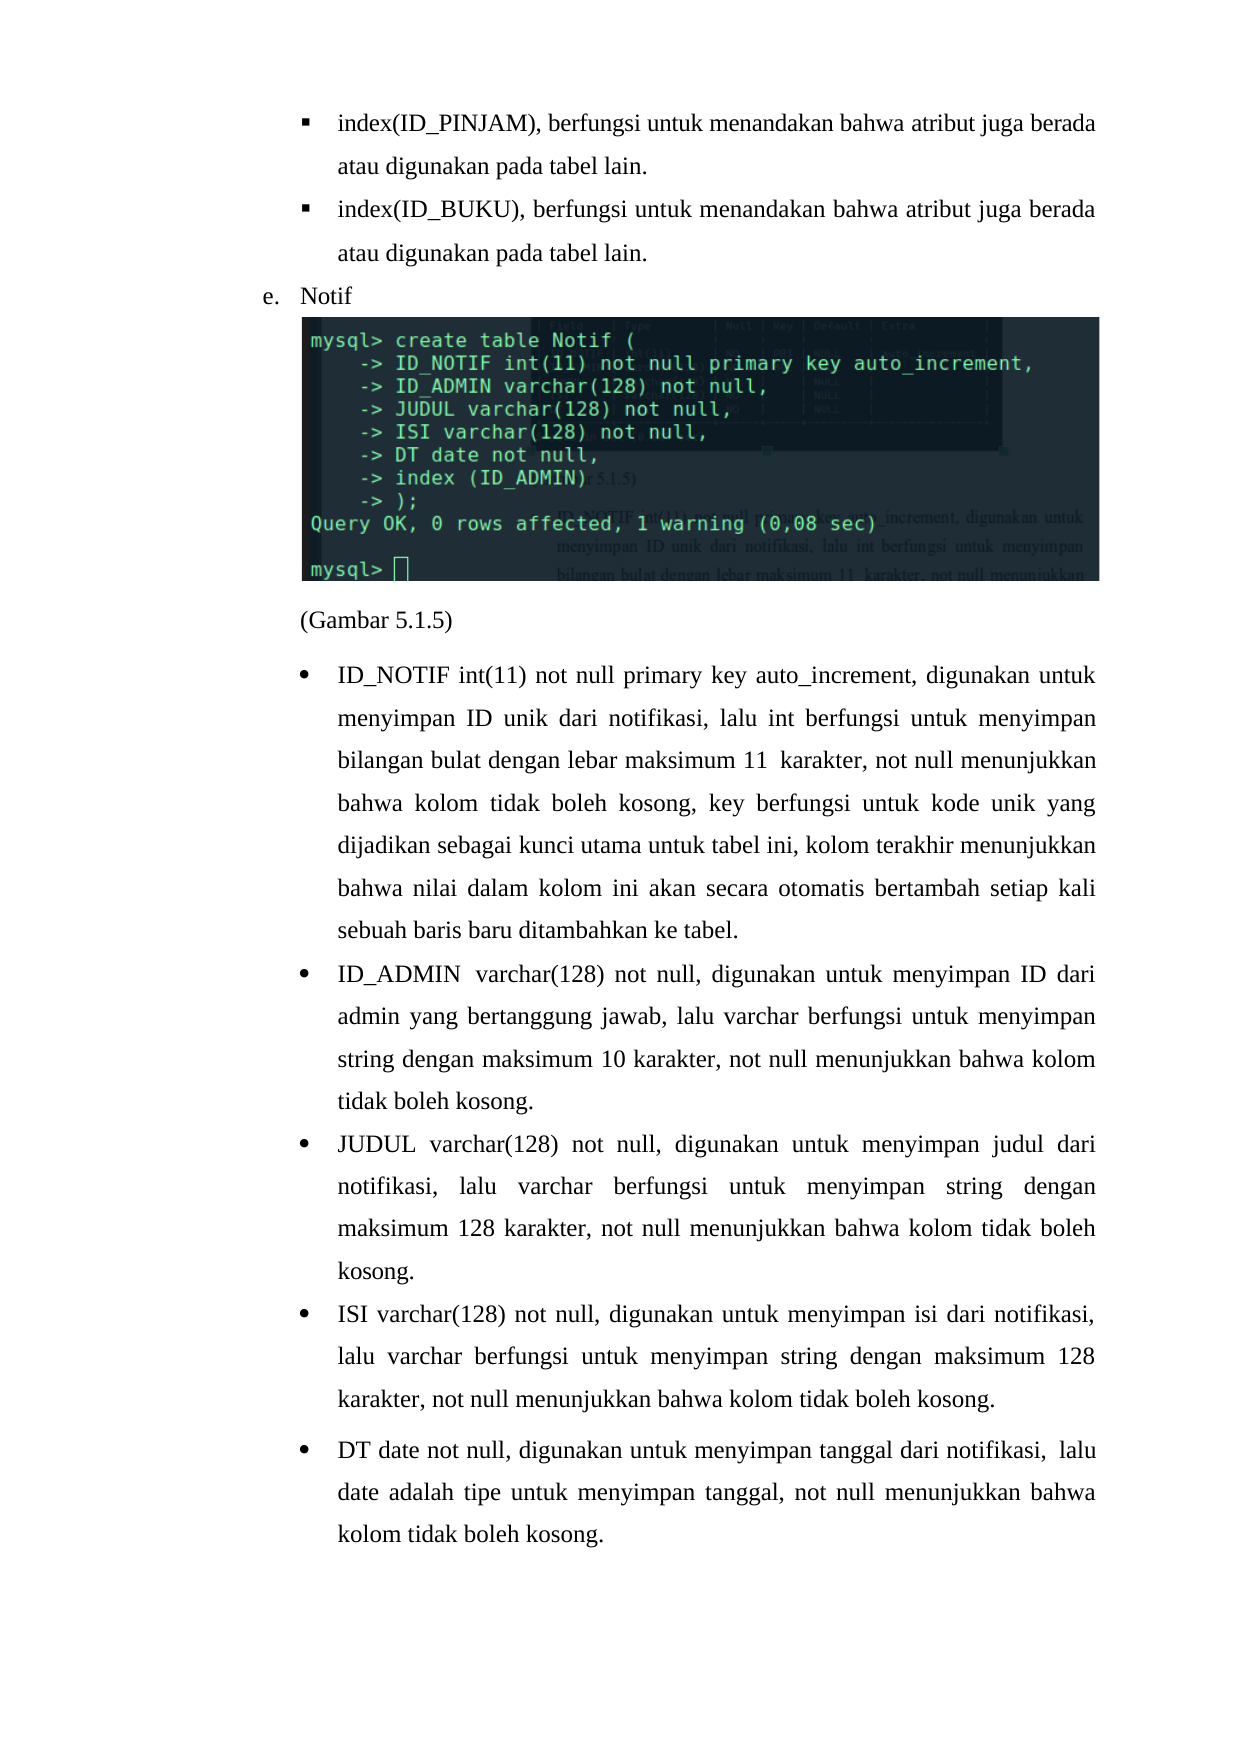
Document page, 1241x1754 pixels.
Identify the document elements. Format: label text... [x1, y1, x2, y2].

list JUDUL varchar(128) not null, digunakan untuk menyimpan judul dari notifikasi, lalu varchar berfungsi untuk menyimpan string dengan maksimum 128 karakter, not null menunjukkan bahwa kolom tidak boleh kosong. [300, 1129, 1096, 1284]
list DT date not null, digunakan untuk menyimpan tanggal dari notifikasi, lalu date adalah tipe untuk menyimpan tanggal, not null menunjukkan bahwa kolom tidak boleh kosong. [300, 1435, 1096, 1548]
list ID_ADMIN varchar(128) not null, digunakan untuk menyimpan ID dari admin yang bertanggung jawab, lalu varchar berfungsi untuk menyimpan string dengan maksimum 10 karakter, not null menunjukkan bahwa kolom tidak boleh kosong. [300, 959, 1096, 1115]
list index(ID_BUKU), berfungsi untuk menandakan bahwa atribut juga berada atau digunakan pada tabel lain. [300, 194, 1096, 266]
list Notif [262, 281, 1159, 309]
list ISI varchar(128) not null, digunakan untuk menyimpan isi dari notifikasi, lalu varchar berfungsi untuk menyimpan string dengan maksimum 128 karakter, not null menunjukkan bahwa kolom tidak boleh kosong. [300, 1299, 1096, 1412]
list index(ID_PINJAM), berfungsi untuk menandakan bahwa atribut juga berada atau digunakan pada tabel lain. [300, 108, 1096, 180]
list ID_NOTIF int(11) not null primary key auto_increment, digunakan untuk menyimpan ID unik dari notifikasi, lalu int berfungsi untuk menyimpan bilangan bulat dengan lebar maksimum 11 karakter, not null menunjukkan bahwa kolom tidak boleh kosong, key berfungsi untuk kode unik yang dijadikan sebagai kunci utama untuk tabel ini, kolom terakhir menunjukkan bahwa nilai dalam kolom ini akan secara otomatis bertambah setiap kali sebuah baris baru ditambahkan ke tabel. [300, 660, 1097, 944]
text (Gambar 5.1.5) [300, 333, 1159, 634]
picture [301, 317, 1100, 581]
